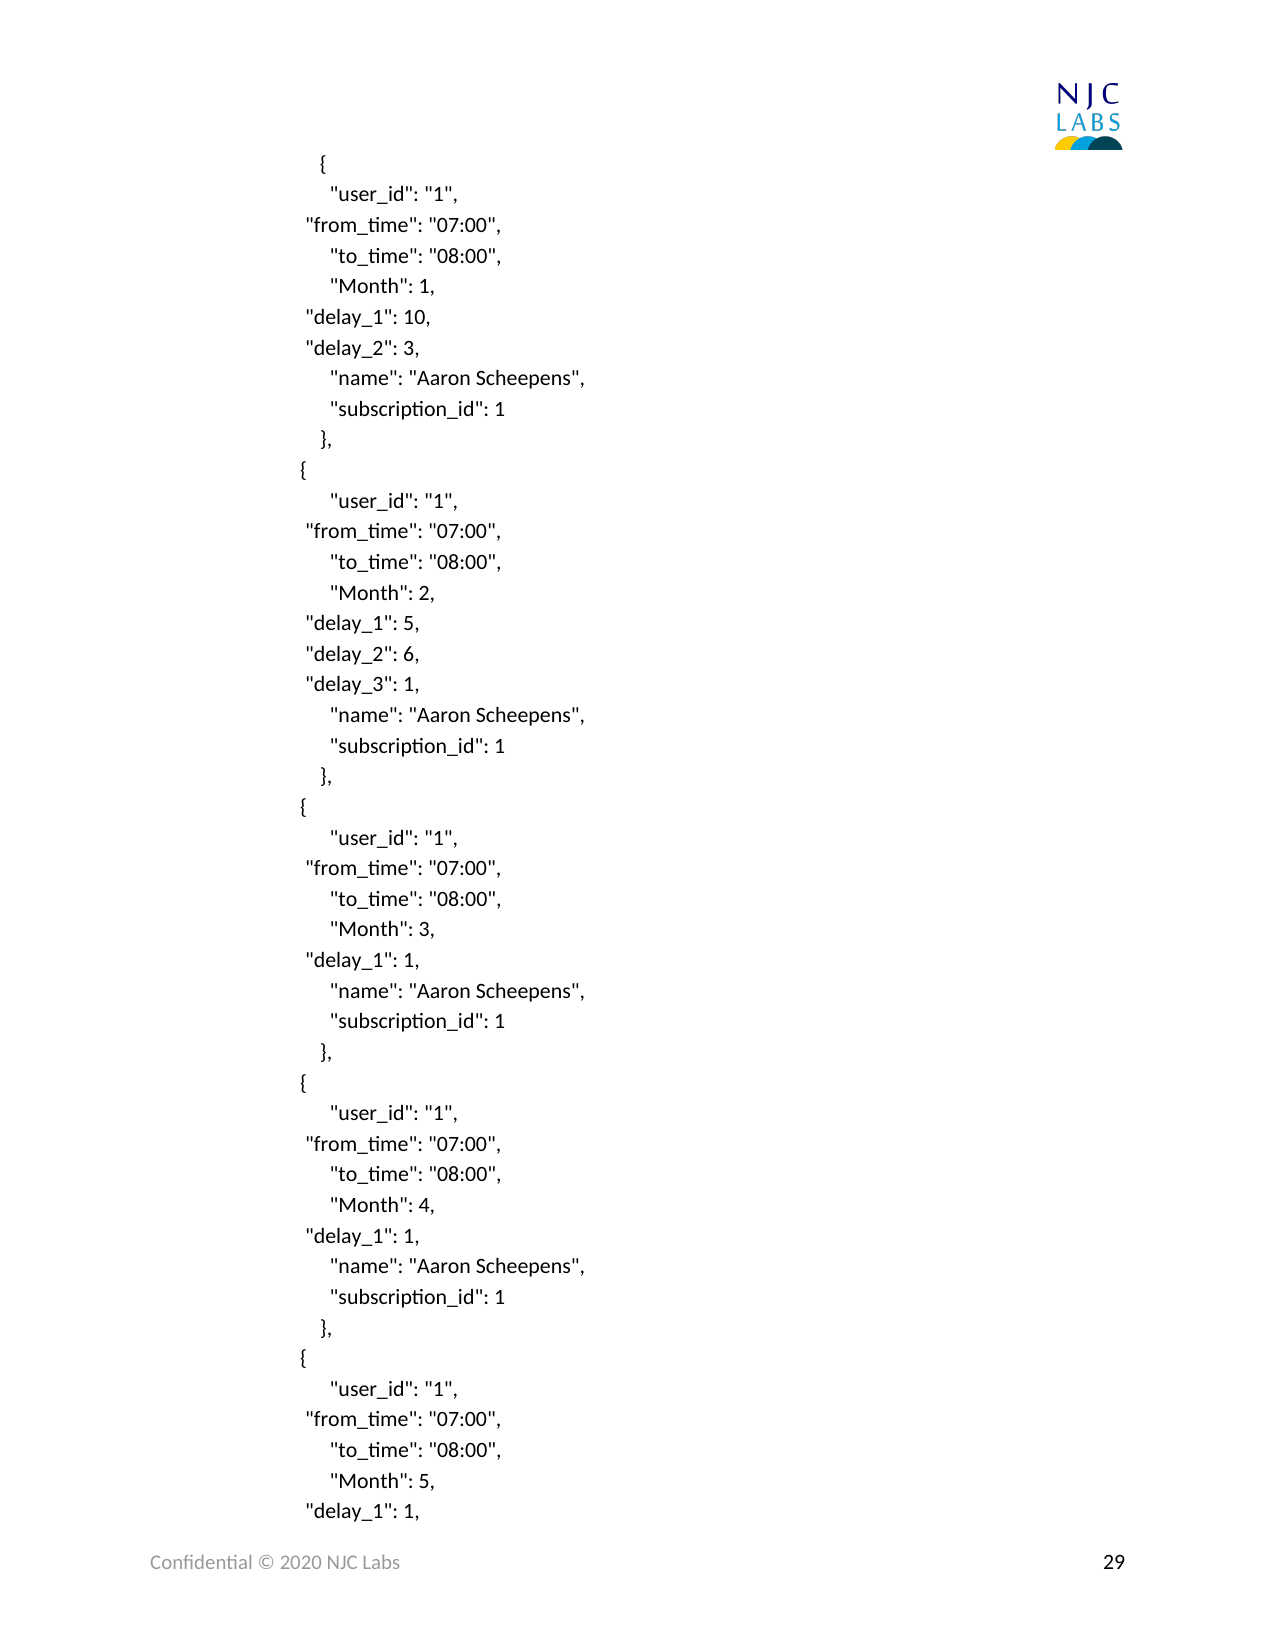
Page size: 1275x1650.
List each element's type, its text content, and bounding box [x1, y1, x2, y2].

text "to_time": "08:00", [300, 1161, 1125, 1187]
text "delay_3": 1, [300, 671, 1125, 697]
text "from_time": "07:00", [300, 517, 1125, 544]
text "delay_1": 5, [300, 609, 1125, 636]
text "from_time": "07:00", [300, 854, 1125, 881]
text "user_id": "1", [300, 1099, 1125, 1126]
text "user_id": "1", [300, 824, 1125, 850]
text "to_time": "08:00", [300, 1436, 1125, 1463]
text "name": "Aaron Scheepens", [300, 364, 1125, 391]
text "delay_1": 10, [300, 303, 1125, 330]
text "from_time": "07:00", [300, 1130, 1125, 1157]
text "subscription_id": 1 [300, 1007, 1125, 1034]
text }, [300, 426, 1125, 452]
text { [300, 1344, 1125, 1371]
text "subscription_id": 1 [300, 395, 1125, 422]
text "delay_1": 1, [300, 1222, 1125, 1248]
text "delay_2": 6, [300, 640, 1125, 667]
text { [300, 793, 1125, 820]
text "Month": 3, [300, 916, 1125, 942]
text }, [300, 762, 1125, 789]
text "delay_2": 3, [300, 334, 1125, 360]
text "subscription_id": 1 [300, 732, 1125, 758]
picture [1054, 78, 1123, 150]
text "to_time": "08:00", [300, 885, 1125, 912]
text "user_id": "1", [300, 487, 1125, 513]
text { [300, 150, 1125, 177]
text }, [300, 1314, 1125, 1340]
text "from_time": "07:00", [300, 211, 1125, 238]
text "delay_1": 1, [300, 1497, 1125, 1524]
text "Month": 4, [300, 1191, 1125, 1218]
text "user_id": "1", [300, 181, 1125, 207]
text "Month": 1, [300, 272, 1125, 299]
text "name": "Aaron Scheepens", [300, 977, 1125, 1003]
text "delay_1": 1, [300, 946, 1125, 973]
text { [300, 1069, 1125, 1095]
text "Month": 2, [300, 579, 1125, 605]
text { [300, 456, 1125, 483]
text "to_time": "08:00", [300, 548, 1125, 575]
text "name": "Aaron Scheepens", [300, 701, 1125, 728]
text "Month": 5, [300, 1467, 1125, 1493]
text "from_time": "07:00", [300, 1406, 1125, 1432]
text }, [300, 1038, 1125, 1065]
text "to_time": "08:00", [300, 242, 1125, 268]
text "user_id": "1", [300, 1375, 1125, 1402]
text "subscription_id": 1 [300, 1283, 1125, 1310]
text "name": "Aaron Scheepens", [300, 1252, 1125, 1279]
